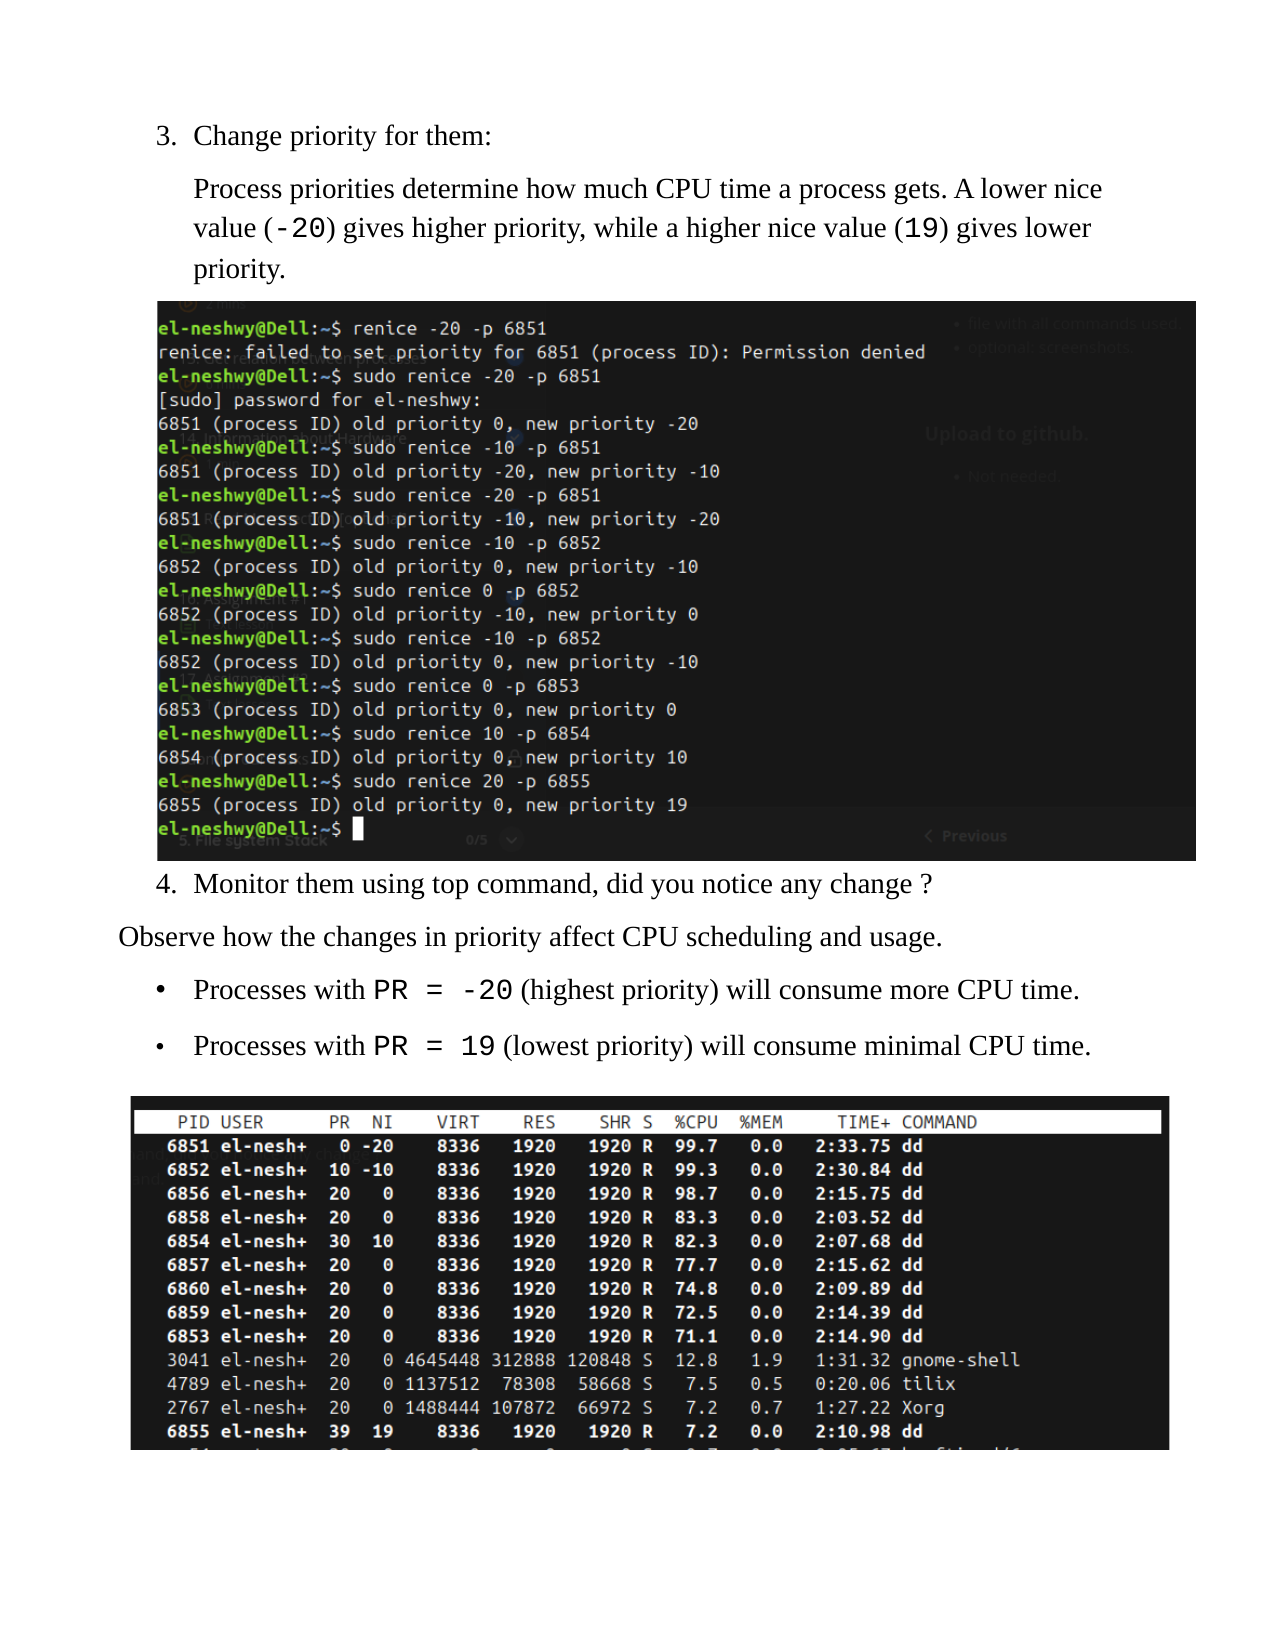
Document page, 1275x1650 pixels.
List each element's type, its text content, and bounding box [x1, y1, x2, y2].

list Process priorities determine how much CPU time a process gets. A lower nice value (-20) gives higher priority, while a higher nice value (19) gives lower priority. [156, 171, 1157, 284]
picture [157, 301, 1196, 861]
list Monitor them using top command, did you notice any change ? [156, 304, 1157, 899]
picture [130, 1096, 1170, 1450]
list Processes with PR = -20 (highest priority) will consume more CPU time. [156, 972, 1157, 1008]
list Processes with PR = 19 (lowest priority) will consume minimal CPU time. [156, 1028, 1157, 1064]
text Observe how the changes in priority affect CPU scheduling and usage. [118, 919, 1157, 953]
list Change priority for them: [156, 118, 1157, 152]
